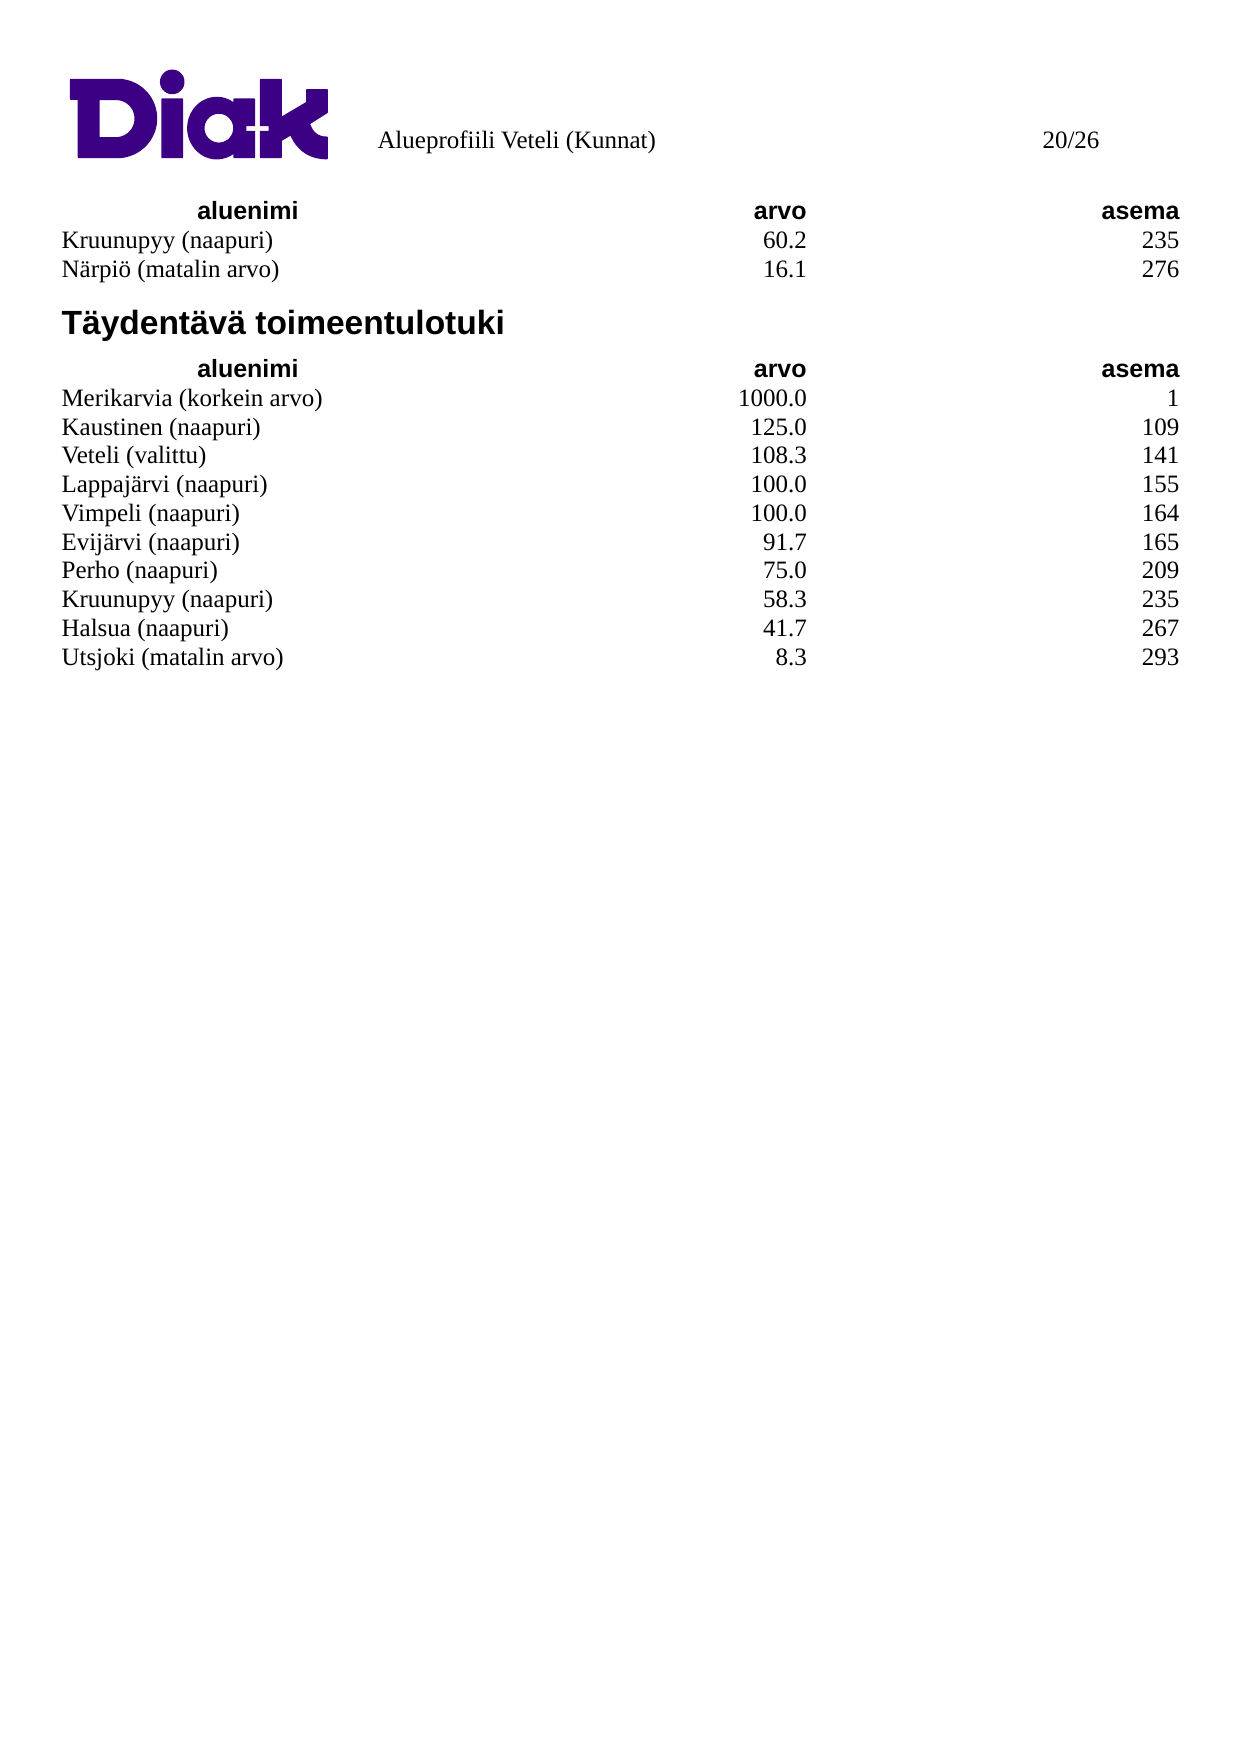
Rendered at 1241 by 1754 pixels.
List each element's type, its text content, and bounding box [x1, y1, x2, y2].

table_cell Perho (naapuri) [61, 556, 434, 584]
table_cell Vimpeli (naapuri) [61, 498, 434, 527]
subtitle Täydentävä toimeentulotuki [61, 303, 1179, 342]
table_cell 1 [806, 383, 1179, 412]
table_cell 58.3 [434, 584, 806, 613]
table_cell 60.2 [434, 225, 806, 254]
table_cell 91.7 [434, 527, 806, 556]
table_cell 41.7 [434, 613, 806, 642]
table_cell Närpiö (matalin arvo) [61, 254, 434, 282]
table_cell Merikarvia (korkein arvo) [61, 383, 434, 412]
table_cell 8.3 [434, 642, 806, 671]
table_header arvo [434, 196, 806, 225]
table_cell 293 [806, 642, 1179, 671]
table_cell Evijärvi (naapuri) [61, 527, 434, 556]
table_cell 235 [806, 584, 1179, 613]
table_cell 100.0 [434, 469, 806, 498]
table_cell 155 [806, 469, 1179, 498]
table_cell Lappajärvi (naapuri) [61, 469, 434, 498]
table_header asema [806, 354, 1179, 383]
table_header asema [806, 196, 1179, 225]
table_cell 276 [806, 254, 1179, 282]
table_cell 75.0 [434, 556, 806, 584]
table_header aluenimi [61, 354, 434, 383]
table_cell 100.0 [434, 498, 806, 527]
table_cell 267 [806, 613, 1179, 642]
table_cell 108.3 [434, 441, 806, 469]
table_cell Kaustinen (naapuri) [61, 412, 434, 441]
table_cell Veteli (valittu) [61, 441, 434, 469]
table_cell Utsjoki (matalin arvo) [61, 642, 434, 671]
table_header arvo [434, 354, 806, 383]
table_cell 164 [806, 498, 1179, 527]
table_cell 16.1 [434, 254, 806, 282]
table_cell Kruunupyy (naapuri) [61, 584, 434, 613]
table_cell 1000.0 [434, 383, 806, 412]
table_cell 165 [806, 527, 1179, 556]
table_cell 141 [806, 441, 1179, 469]
table_cell 209 [806, 556, 1179, 584]
table_cell Kruunupyy (naapuri) [61, 225, 434, 254]
table_cell Halsua (naapuri) [61, 613, 434, 642]
table_cell 125.0 [434, 412, 806, 441]
table_header aluenimi [61, 196, 434, 225]
table_cell 235 [806, 225, 1179, 254]
table_cell 109 [806, 412, 1179, 441]
